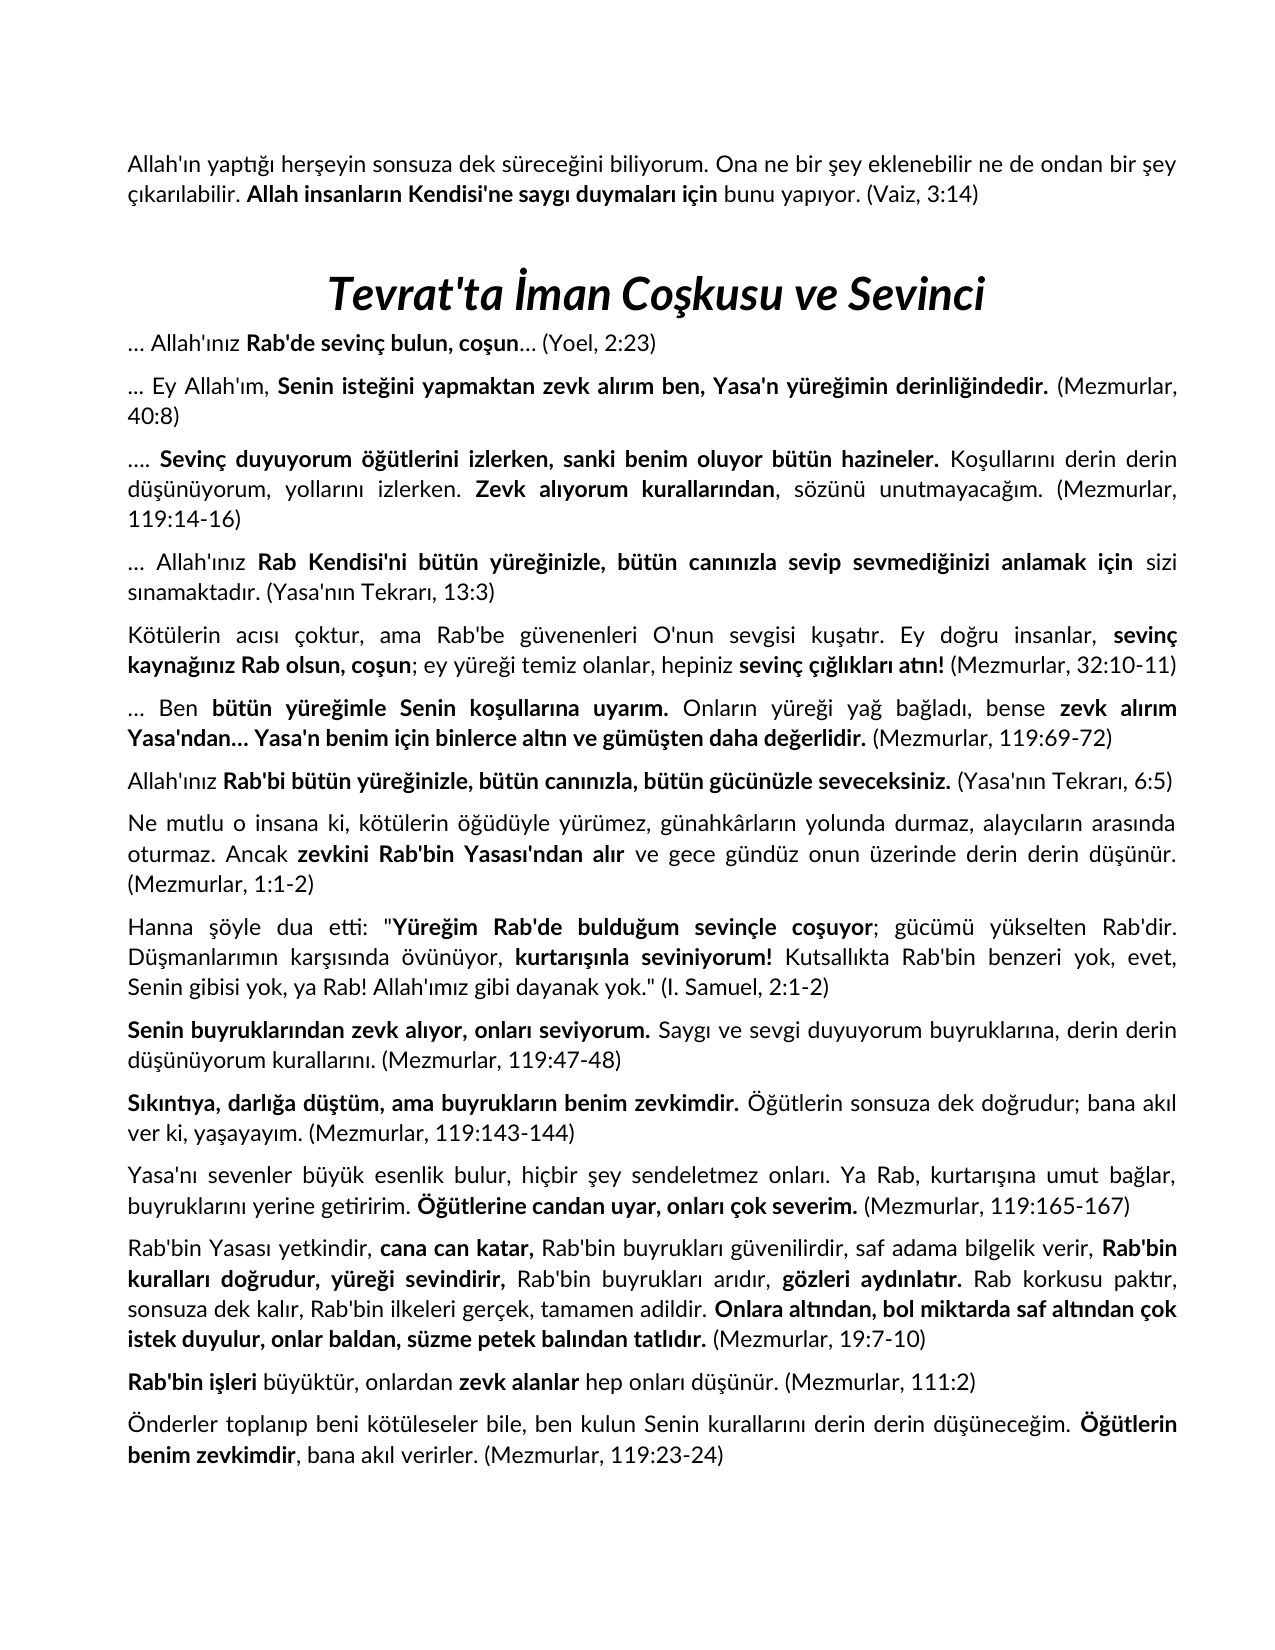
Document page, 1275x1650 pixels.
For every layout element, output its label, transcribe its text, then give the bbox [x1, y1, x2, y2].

text Allah'ın yaptığı herşeyin sonsuza dek süreceğini biliyorum. Ona ne bir şey eklenebilir ne de ondan bir şey çıkarılabilir. Allah insanların Kendisi'ne saygı duymaları için bunu yapıyor. (Vaiz, 3:14) [127, 150, 1177, 208]
text ... Ey Allah'ım, Senin isteğini yapmaktan zevk alırım ben, Yasa'n yüreğimin derinliğindedir. (Mezmurlar, 40:8) [127, 372, 1177, 429]
text Ne mutlu o insana ki, kötülerin öğüdüyle yürümez, günahkârların yolunda durmaz, alaycıların arasında oturmaz. Ancak zevkini Rab'bin Yasası'ndan alır ve gece gündüz onun üzerinde derin derin düşünür. (Mezmurlar, 1:1-2) [127, 809, 1177, 897]
text Önderler toplanıp beni kötüleseler bile, ben kulun Senin kurallarını derin derin düşüneceğim. Öğütlerin benim zevkimdir, bana akıl verirler. (Mezmurlar, 119:23-24) [127, 1410, 1177, 1468]
text Kötülerin acısı çoktur, ama Rab'be güvenenleri O'nun sevgisi kuşatır. Ey doğru insanlar, sevinç kaynağınız Rab olsun, coşun; ey yüreği temiz olanlar, hepiniz sevinç çığlıkları atın! (Mezmurlar, 32:10-11) [127, 621, 1177, 678]
subtitle Tevrat'ta İman Coşkusu ve Sevinci [112, 266, 1200, 321]
text … Ben bütün yüreğimle Senin koşullarına uyarım. Onların yüreği yağ bağladı, bense zevk alırım Yasa'ndan… Yasa'n benim için binlerce altın ve gümüşten daha değerlidir. (Mezmurlar, 119:69-72) [127, 693, 1177, 751]
text … Allah'ınız Rab'de sevinç bulun, coşun… (Yoel, 2:23) [127, 329, 1177, 356]
text Yasa'nı sevenler büyük esenlik bulur, hiçbir şey sendeletmez onları. Ya Rab, kurtarışına umut bağlar, buyruklarını yerine getiririm. Öğütlerine candan uyar, onları çok severim. (Mezmurlar, 119:165-167) [127, 1161, 1177, 1219]
text Sıkıntıya, darlığa düştüm, ama buyrukların benim zevkimdir. Öğütlerin sonsuza dek doğrudur; bana akıl ver ki, yaşayayım. (Mezmurlar, 119:143-144) [127, 1088, 1177, 1146]
text Allah'ınız Rab'bi bütün yüreğinizle, bütün canınızla, bütün gücünüzle seveceksiniz. (Yasa'nın Tekrarı, 6:5) [127, 766, 1177, 794]
text Senin buyruklarından zevk alıyor, onları seviyorum. Saygı ve sevgi duyuyorum buyruklarına, derin derin düşünüyorum kurallarını. (Mezmurlar, 119:47-48) [127, 1015, 1177, 1073]
text … Allah'ınız Rab Kendisi'ni bütün yüreğinizle, bütün canınızla sevip sevmediğinizi anlamak için sizi sınamaktadır. (Yasa'nın Tekrarı, 13:3) [127, 548, 1177, 605]
text Rab'bin işleri büyüktür, onlardan zevk alanlar hep onları düşünür. (Mezmurlar, 111:2) [127, 1367, 1177, 1395]
text Hanna şöyle dua etti: "Yüreğim Rab'de bulduğum sevinçle coşuyor; gücümü yükselten Rab'dir. Düşmanlarımın karşısında övünüyor, kurtarışınla seviniyorum! Kutsallıkta Rab'bin benzeri yok, evet, Senin gibisi yok, ya Rab! Allah'ımız gibi dayanak yok." (I. Samuel, 2:1-2) [127, 912, 1177, 1000]
text …. Sevinç duyuyorum öğütlerini izlerken, sanki benim oluyor bütün hazineler. Koşullarını derin derin düşünüyorum, yollarını izlerken. Zevk alıyorum kurallarından, sözünü unutmayacağım. (Mezmurlar, 119:14-16) [127, 444, 1177, 532]
text Rab'bin Yasası yetkindir, cana can katar, Rab'bin buyrukları güvenilirdir, saf adama bilgelik verir, Rab'bin kuralları doğrudur, yüreği sevindirir, Rab'bin buyrukları arıdır, gözleri aydınlatır. Rab korkusu paktır, sonsuza dek kalır, Rab'bin ilkeleri gerçek, tamamen adildir. Onlara altından, bol miktarda saf altından çok istek duyulur, onlar baldan, süzme petek balından tatlıdır. (Mezmurlar, 19:7-10) [127, 1234, 1177, 1352]
